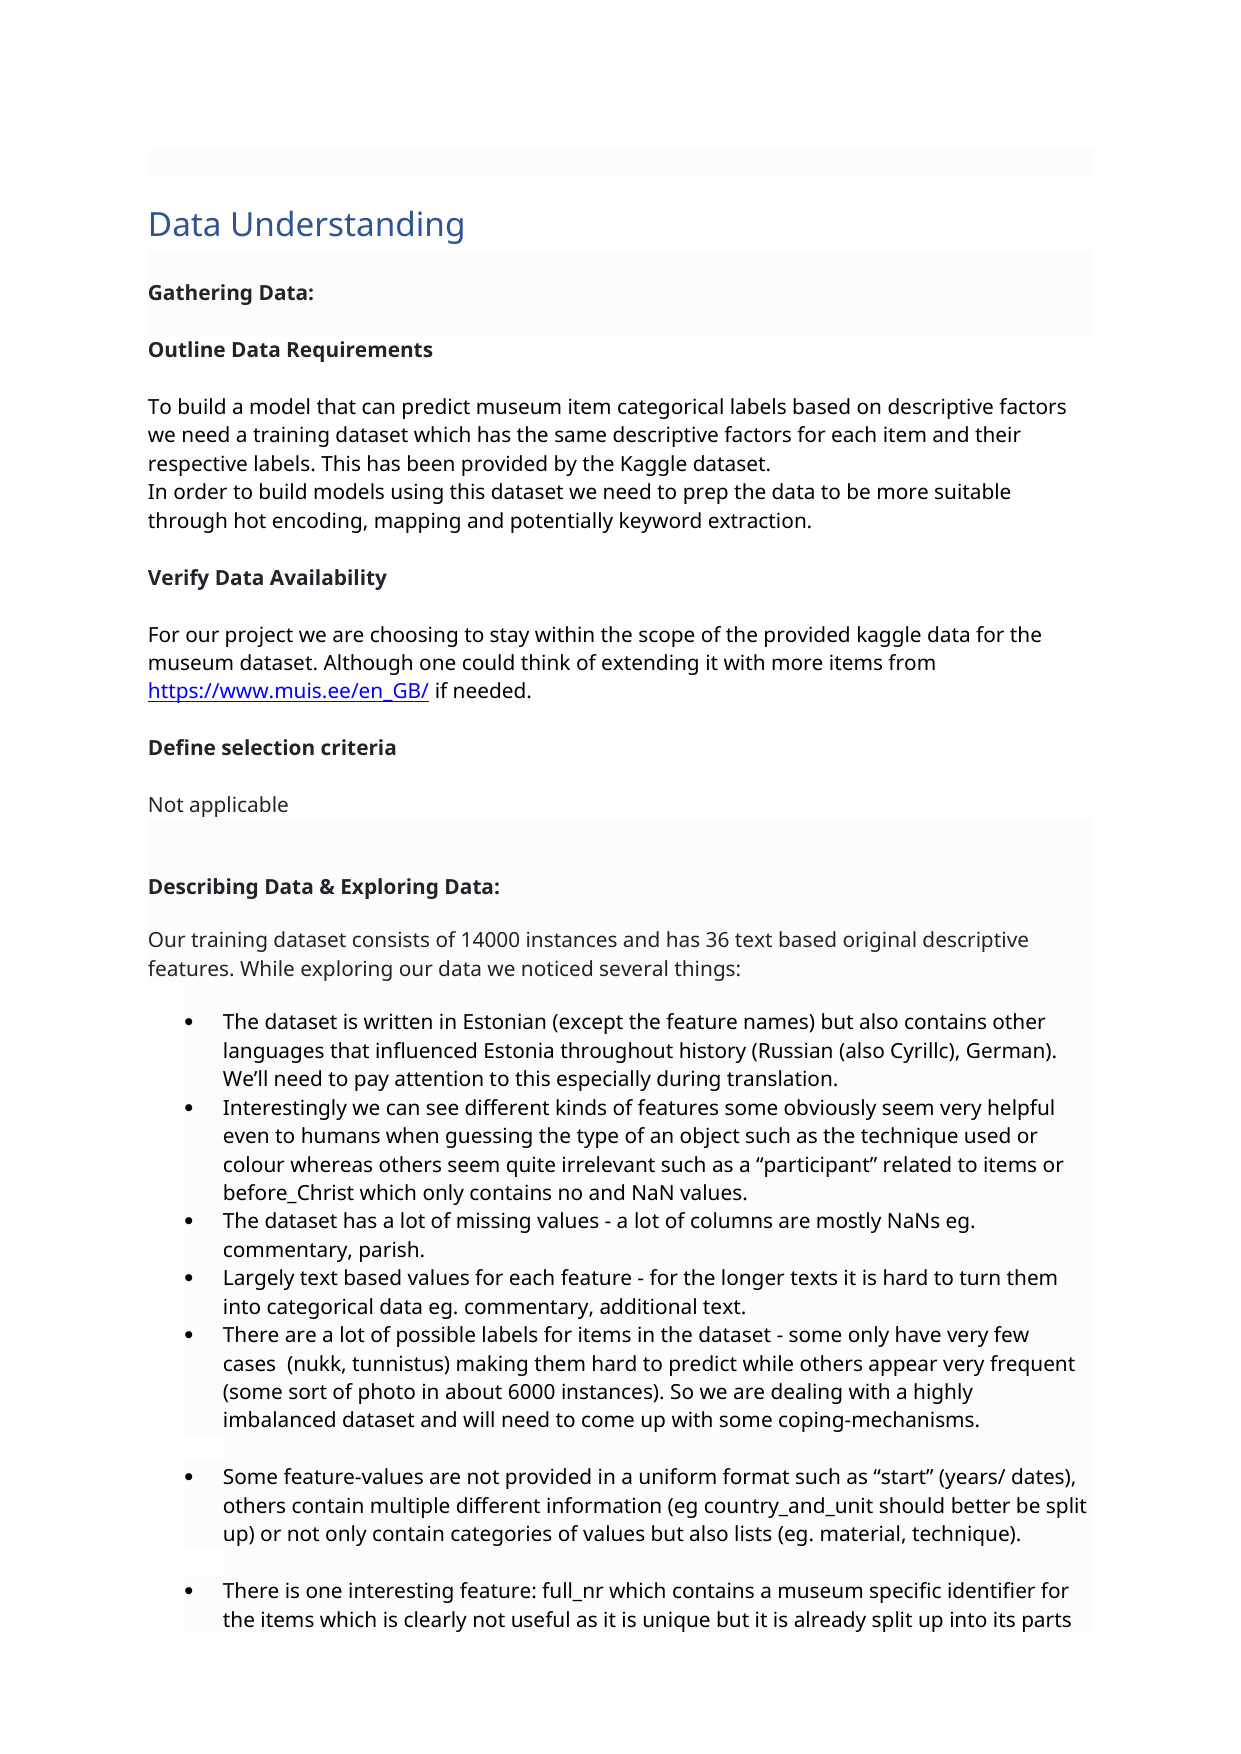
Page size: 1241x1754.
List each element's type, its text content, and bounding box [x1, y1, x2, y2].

list There are a lot of possible labels for items in the dataset - some only have very few cases (nukk, tunnistus) making them hard to predict while others appear very frequent (some sort of photo in about 6000 instances). So we are dealing with a highly imbalanced dataset and will need to come up with some coping-mechanisms. [185, 1320, 1093, 1434]
text Describing Data & Exploring Data: [148, 872, 1093, 901]
list Largely text based values for each feature - for the longer texts it is hard to turn them into categorical data eg. commentary, additional text. [185, 1263, 1093, 1320]
text Not applicable [148, 790, 1093, 819]
text Our training dataset consists of 14000 instances and has 36 text based original descriptive features. While exploring our data we noticed several things: [148, 926, 1093, 982]
text For our project we are choosing to stay within the scope of the provided kaggle data for the museum dataset. Although one could think of extending it with more items from https://www.muis.ee/en_GB/ if needed. [148, 620, 1093, 705]
list The dataset has a lot of missing values - a lot of columns are mostly NaNs eg. commentary, parish. [185, 1207, 1093, 1263]
text Verify Data Availability [148, 563, 1093, 591]
text Define selection criteria [148, 733, 1093, 762]
text Gathering Data: [148, 278, 1093, 307]
text In order to build models using this dataset we need to prep the data to be more suitable through hot encoding, mapping and potentially keyword extraction. [148, 477, 1093, 534]
text Outline Data Requirements [148, 335, 1093, 364]
list Some feature-values are not provided in a uniform format such as “start” (years/ dates), others contain multiple different information (eg country_and_unit should better be split up) or not only contain categories of values but also lists (eg. material, technique). [185, 1462, 1093, 1548]
list There is one interesting feature: full_nr which contains a museum specific identifier for the items which is clearly not useful as it is unique but it is already split up into its parts [185, 1576, 1093, 1633]
list Interestingly we can see different kinds of features some obviously seem very helpful even to humans when guessing the type of an object such as the technique used or colour whereas others seem quite irrelevant such as a “participant” related to items or before_Christ which only contains no and NaN values. [185, 1093, 1093, 1207]
list The dataset is written in Estonian (except the feature names) but also contains other languages that influenced Estonia throughout history (Russian (also Cyrillc), German). We’ll need to pay attention to this especially during translation. [185, 1007, 1093, 1093]
subtitle Data Understanding [148, 201, 1093, 246]
text To build a model that can predict museum item categorical labels based on descriptive factors we need a training dataset which has the same descriptive factors for each item and their respective labels. This has been provided by the Kaggle dataset. [148, 392, 1093, 477]
